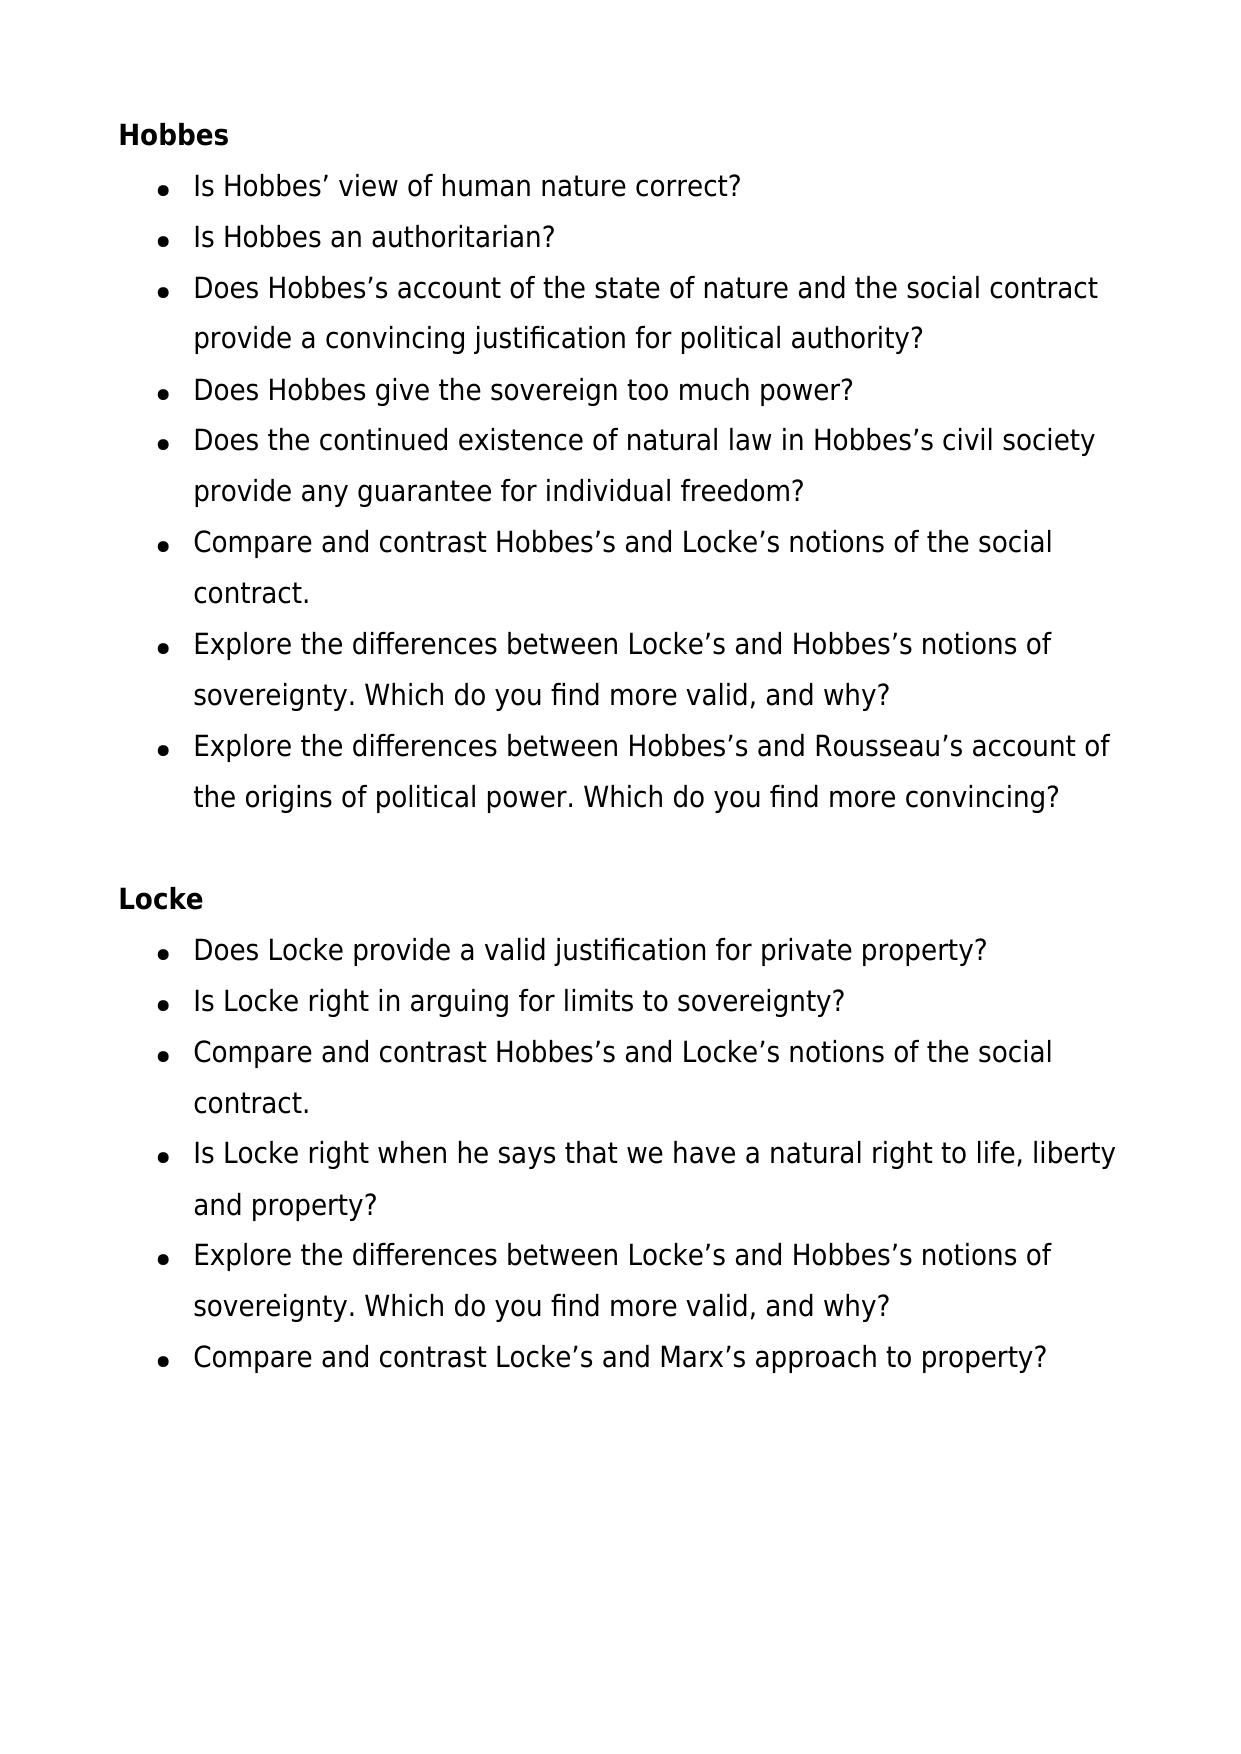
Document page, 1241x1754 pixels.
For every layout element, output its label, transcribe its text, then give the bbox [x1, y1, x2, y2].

text Hobbes [118, 118, 1122, 152]
list Is Locke right in arguing for limits to sovereignty? [156, 984, 1122, 1018]
list Is Hobbes an authoritarian? [156, 220, 1122, 254]
list Compare and contrast Hobbes’s and Locke’s notions of the social contract. [156, 1035, 1122, 1120]
list Compare and contrast Locke’s and Marx’s approach to property? [156, 1341, 1122, 1374]
list Does Hobbes’s account of the state of nature and the social contract provide a convincing justification for political authority? [156, 271, 1122, 356]
list Is Locke right when he says that we have a natural right to life, liberty and property? [156, 1137, 1122, 1222]
list Explore the differences between Locke’s and Hobbes’s notions of sovereignty. Which do you find more valid, and why? [156, 627, 1122, 712]
list Does Hobbes give the sovereign too much power? [156, 373, 1122, 407]
text Locke [118, 882, 1122, 916]
list Explore the differences between Locke’s and Hobbes’s notions of sovereignty. Which do you find more valid, and why? [156, 1239, 1122, 1324]
list Does Locke provide a valid justification for private property? [156, 933, 1122, 967]
list Is Hobbes’ view of human nature correct? [156, 169, 1122, 203]
list Compare and contrast Hobbes’s and Locke’s notions of the social contract. [156, 526, 1122, 611]
list Does the continued existence of natural law in Hobbes’s civil society provide any guarantee for individual freedom? [156, 424, 1122, 509]
list Explore the differences between Hobbes’s and Rousseau’s account of the origins of political power. Which do you find more convincing? [156, 729, 1122, 814]
